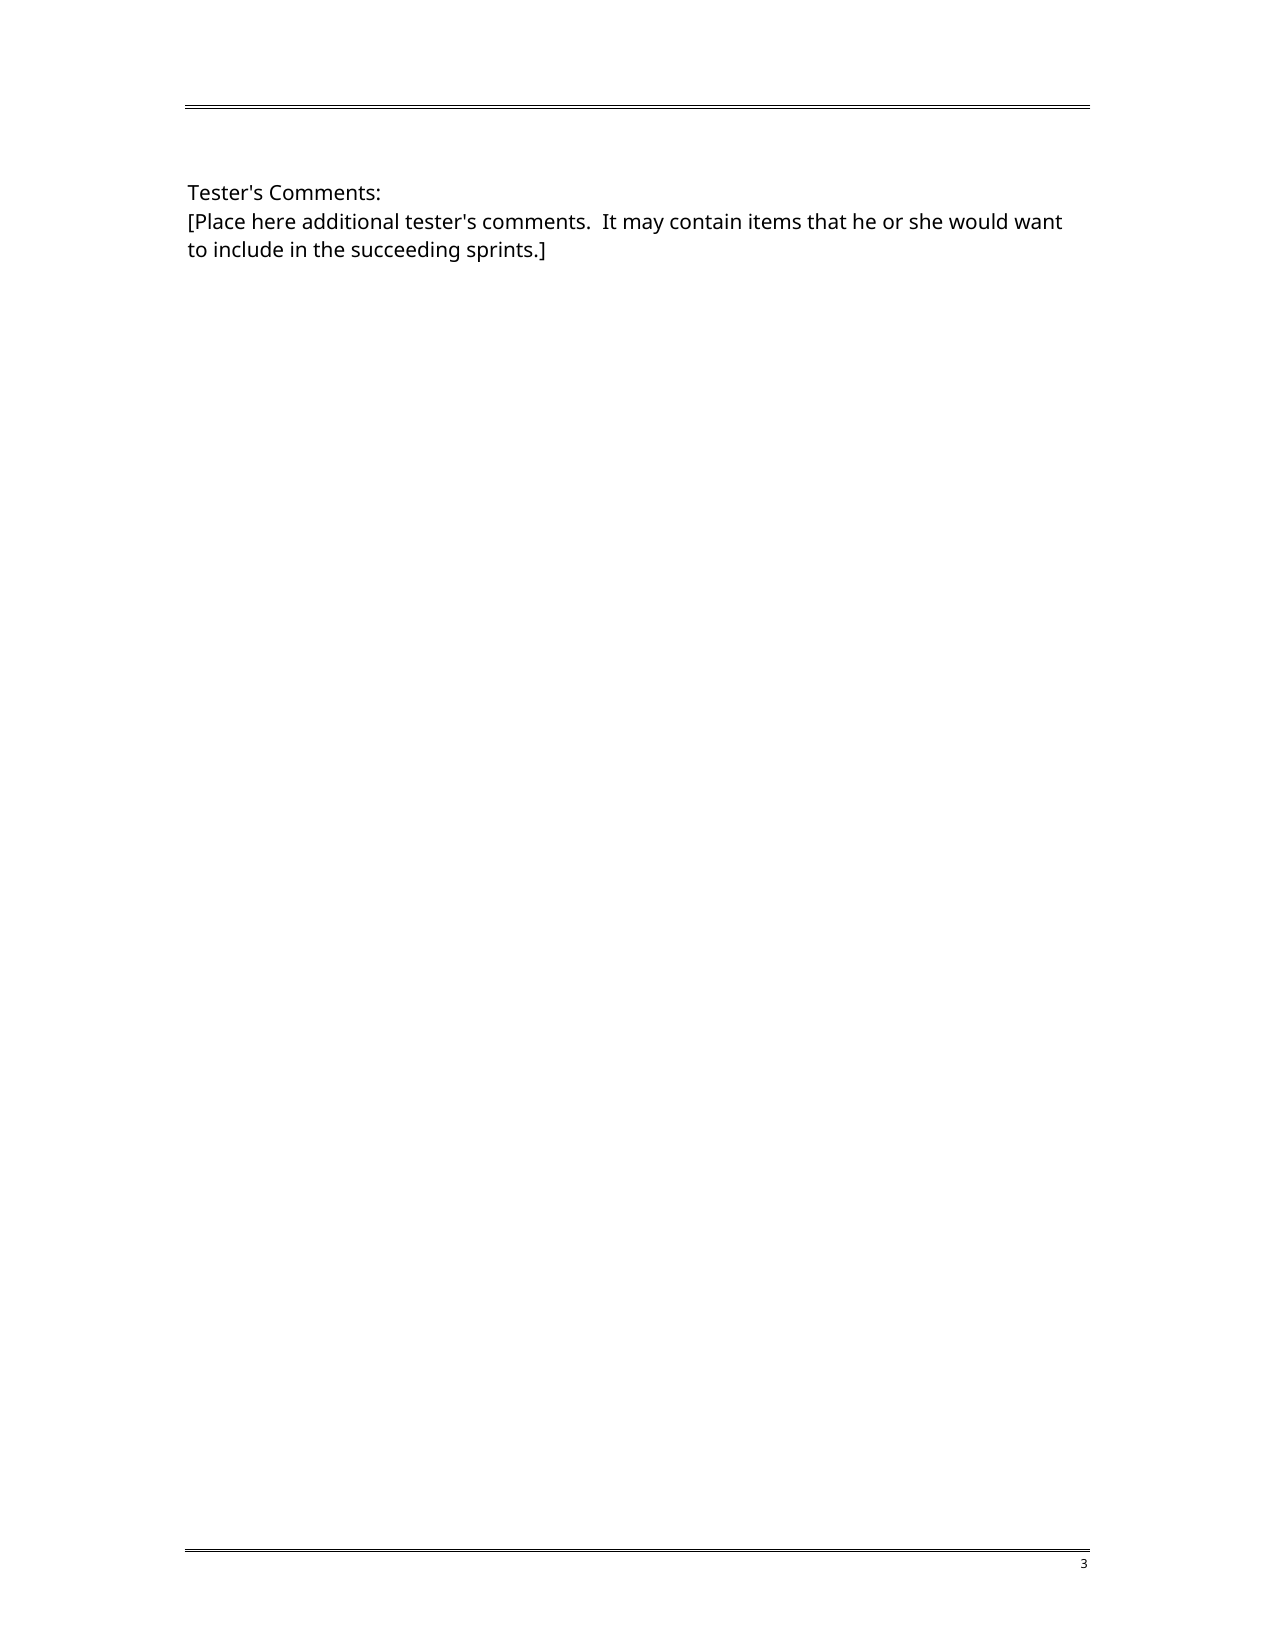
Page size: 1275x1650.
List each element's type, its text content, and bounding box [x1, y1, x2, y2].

text Tester's Comments: [Place here additional tester's comments. It may contain items that he or she would want to include in the succeeding sprints.] [187, 178, 1087, 264]
